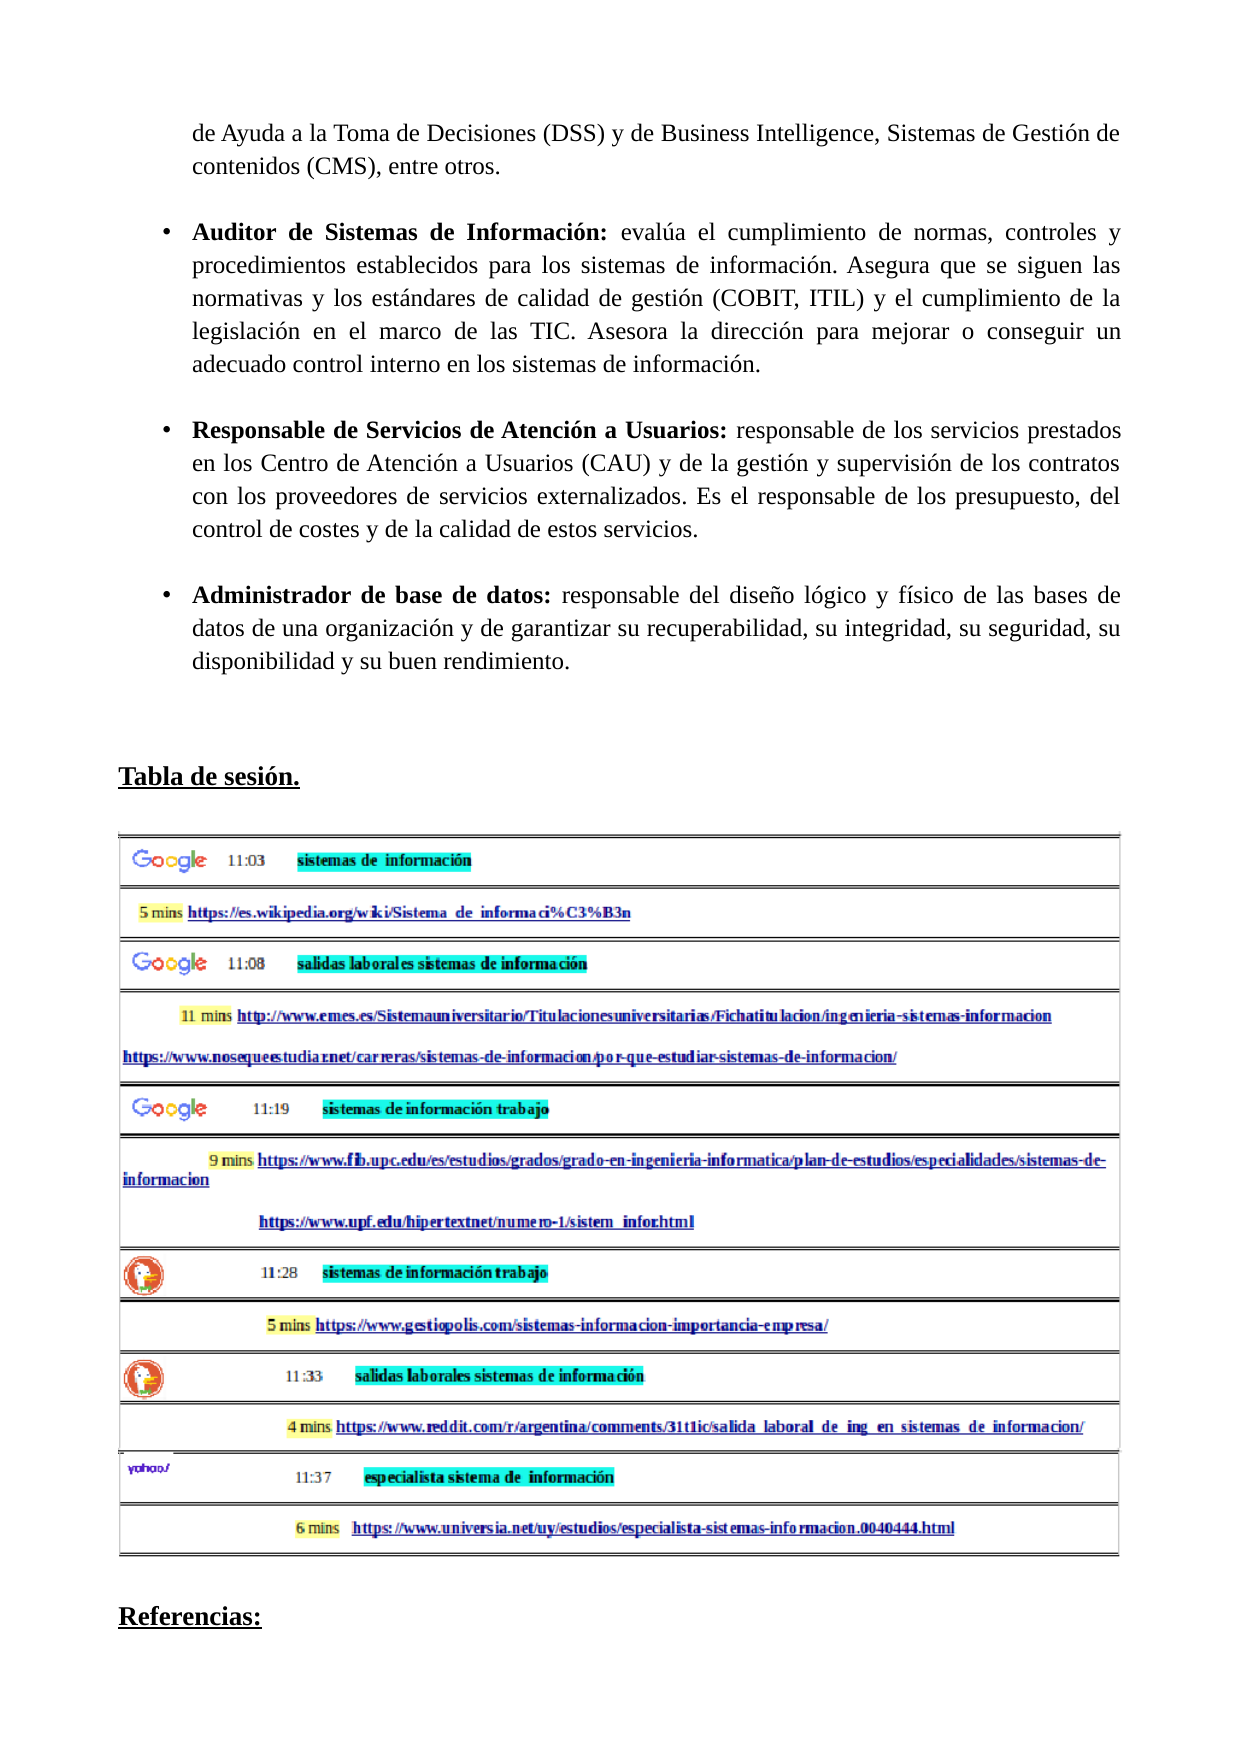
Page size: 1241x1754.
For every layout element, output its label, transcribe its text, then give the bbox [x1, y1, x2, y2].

picture [118, 831, 1123, 1560]
list Administrador de base de datos: responsable del diseño lógico y físico de las bases de datos de una organización y de garantizar su recuperabilidad, su integridad, su seguridad, su disponibilidad y su buen rendimiento. [162, 580, 1122, 675]
list Responsable de Servicios de Atención a Usuarios: responsable de los servicios prestados en los Centro de Atención a Usuarios (CAU) y de la gestión y supervisión de los contratos con los proveedores de servicios externalizados. Es el responsable de los presupuesto, del control de costes y de la calidad de estos servicios. [162, 415, 1122, 543]
text Tabla de sesión. [118, 760, 1122, 791]
list Auditor de Sistemas de Información: evalúa el cumplimiento de normas, controles y procedimientos establecidos para los sistemas de información. Asegura que se siguen las normativas y los estándares de calidad de gestión (COBIT, ITIL) y el cumplimiento de la legislación en el marco de las TIC. Asesora la dirección para mejorar o conseguir un adecuado control interno en los sistemas de información. [162, 217, 1122, 378]
text Referencias: [118, 1600, 1122, 1631]
list de Ayuda a la Toma de Decisiones (DSS) y de Business Intelligence, Sistemas de Gestión de contenidos (CMS), entre otros. [162, 118, 1122, 180]
